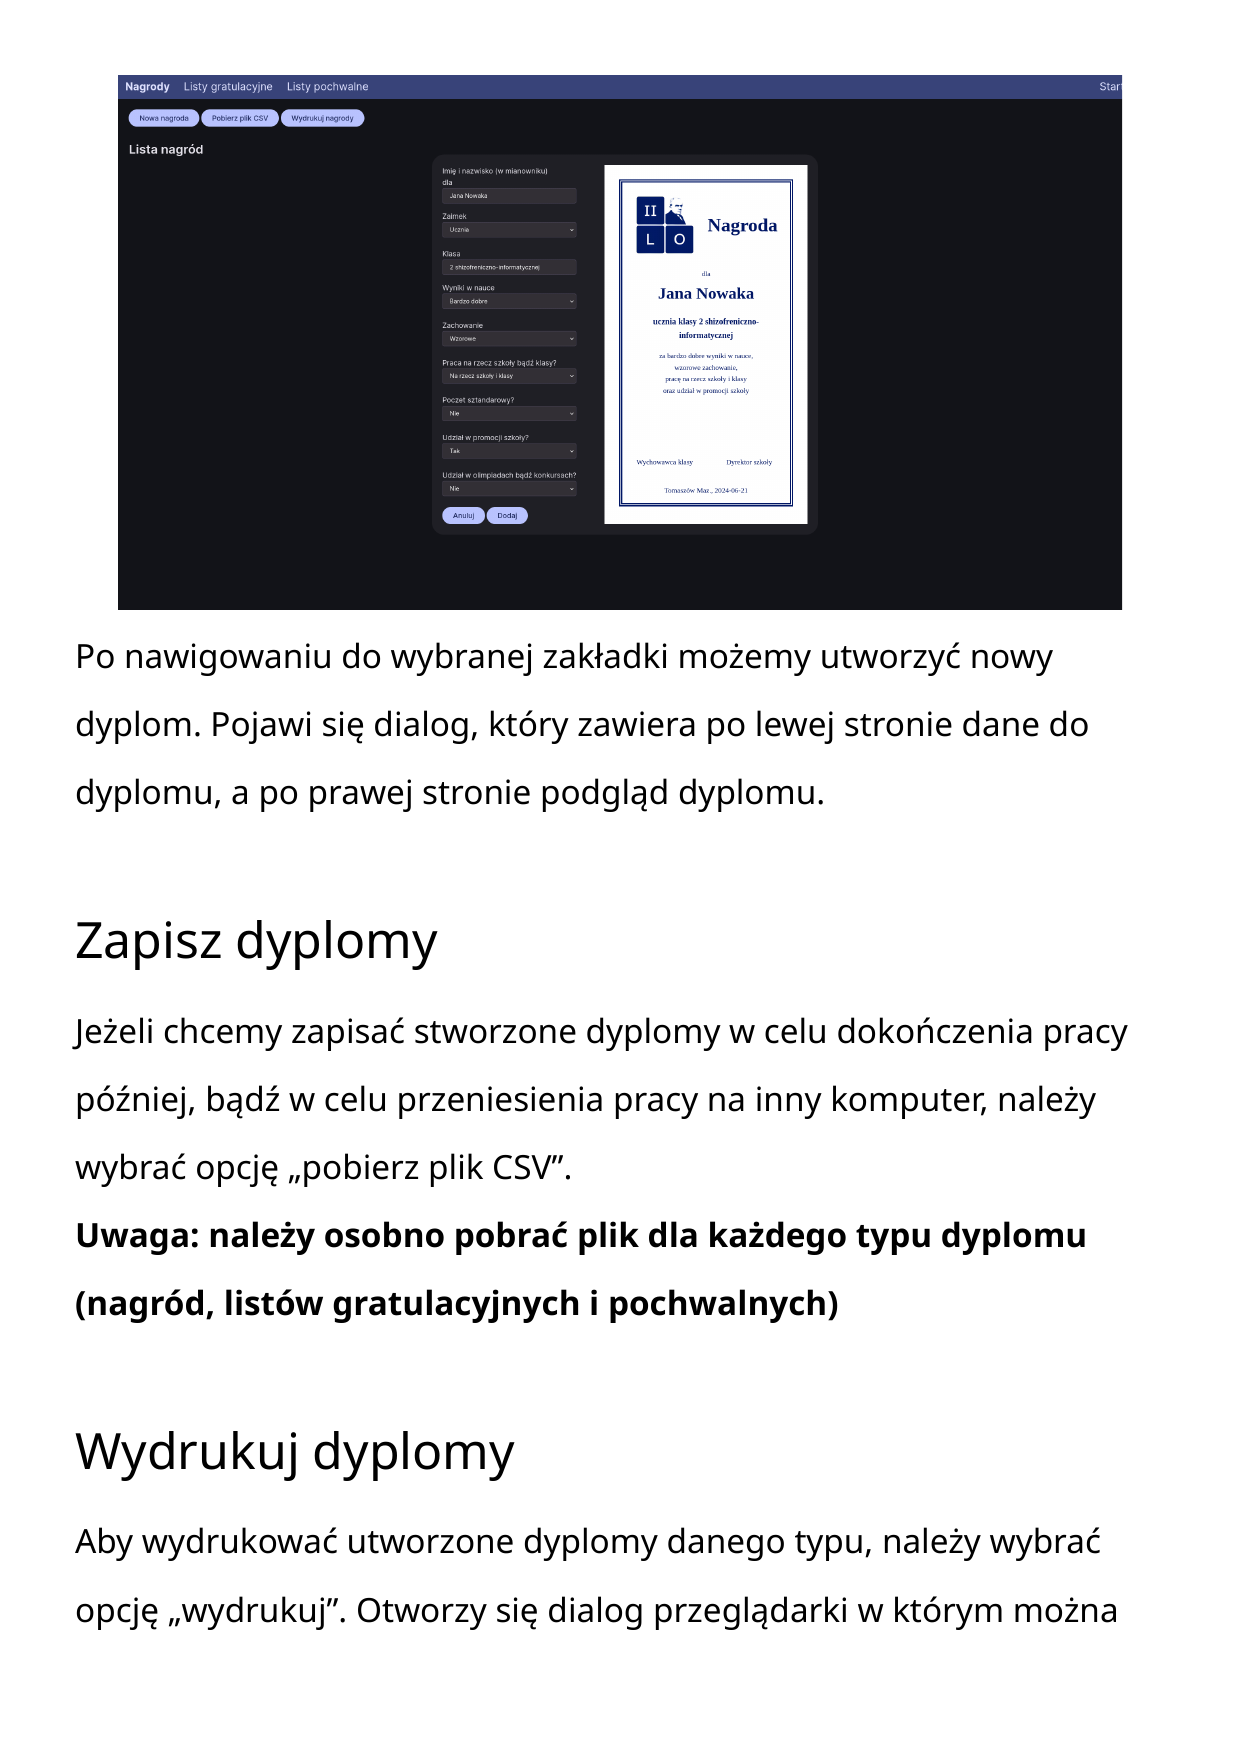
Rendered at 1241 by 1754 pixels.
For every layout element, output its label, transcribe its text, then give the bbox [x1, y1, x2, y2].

text Aby wydrukować utworzone dyplomy danego typu, należy wybrać opcję „wydrukuj”. Otworzy się dialog przeglądarki w którym można [75, 1518, 1165, 1632]
picture [118, 75, 1123, 610]
text Po nawigowaniu do wybranej zakładki możemy utworzyć nowy dyplom. Pojawi się dialog, który zawiera po lewej stronie dane do dyplomu, a po prawej stronie podgląd dyplomu. [75, 75, 1165, 814]
text Wydrukuj dyplomy [75, 1416, 1165, 1484]
text Uwaga: należy osobno pobrać plik dla każdego typu dyplomu (nagród, listów gratulacyjnych i pochwalnych) [75, 1212, 1165, 1325]
text Jeżeli chcemy zapisać stworzone dyplomy w celu dokończenia pracy później, bądź w celu przeniesienia pracy na inny komputer, należy wybrać opcję „pobierz plik CSV”. [75, 1007, 1165, 1189]
text Zapisz dyplomy [75, 905, 1165, 973]
